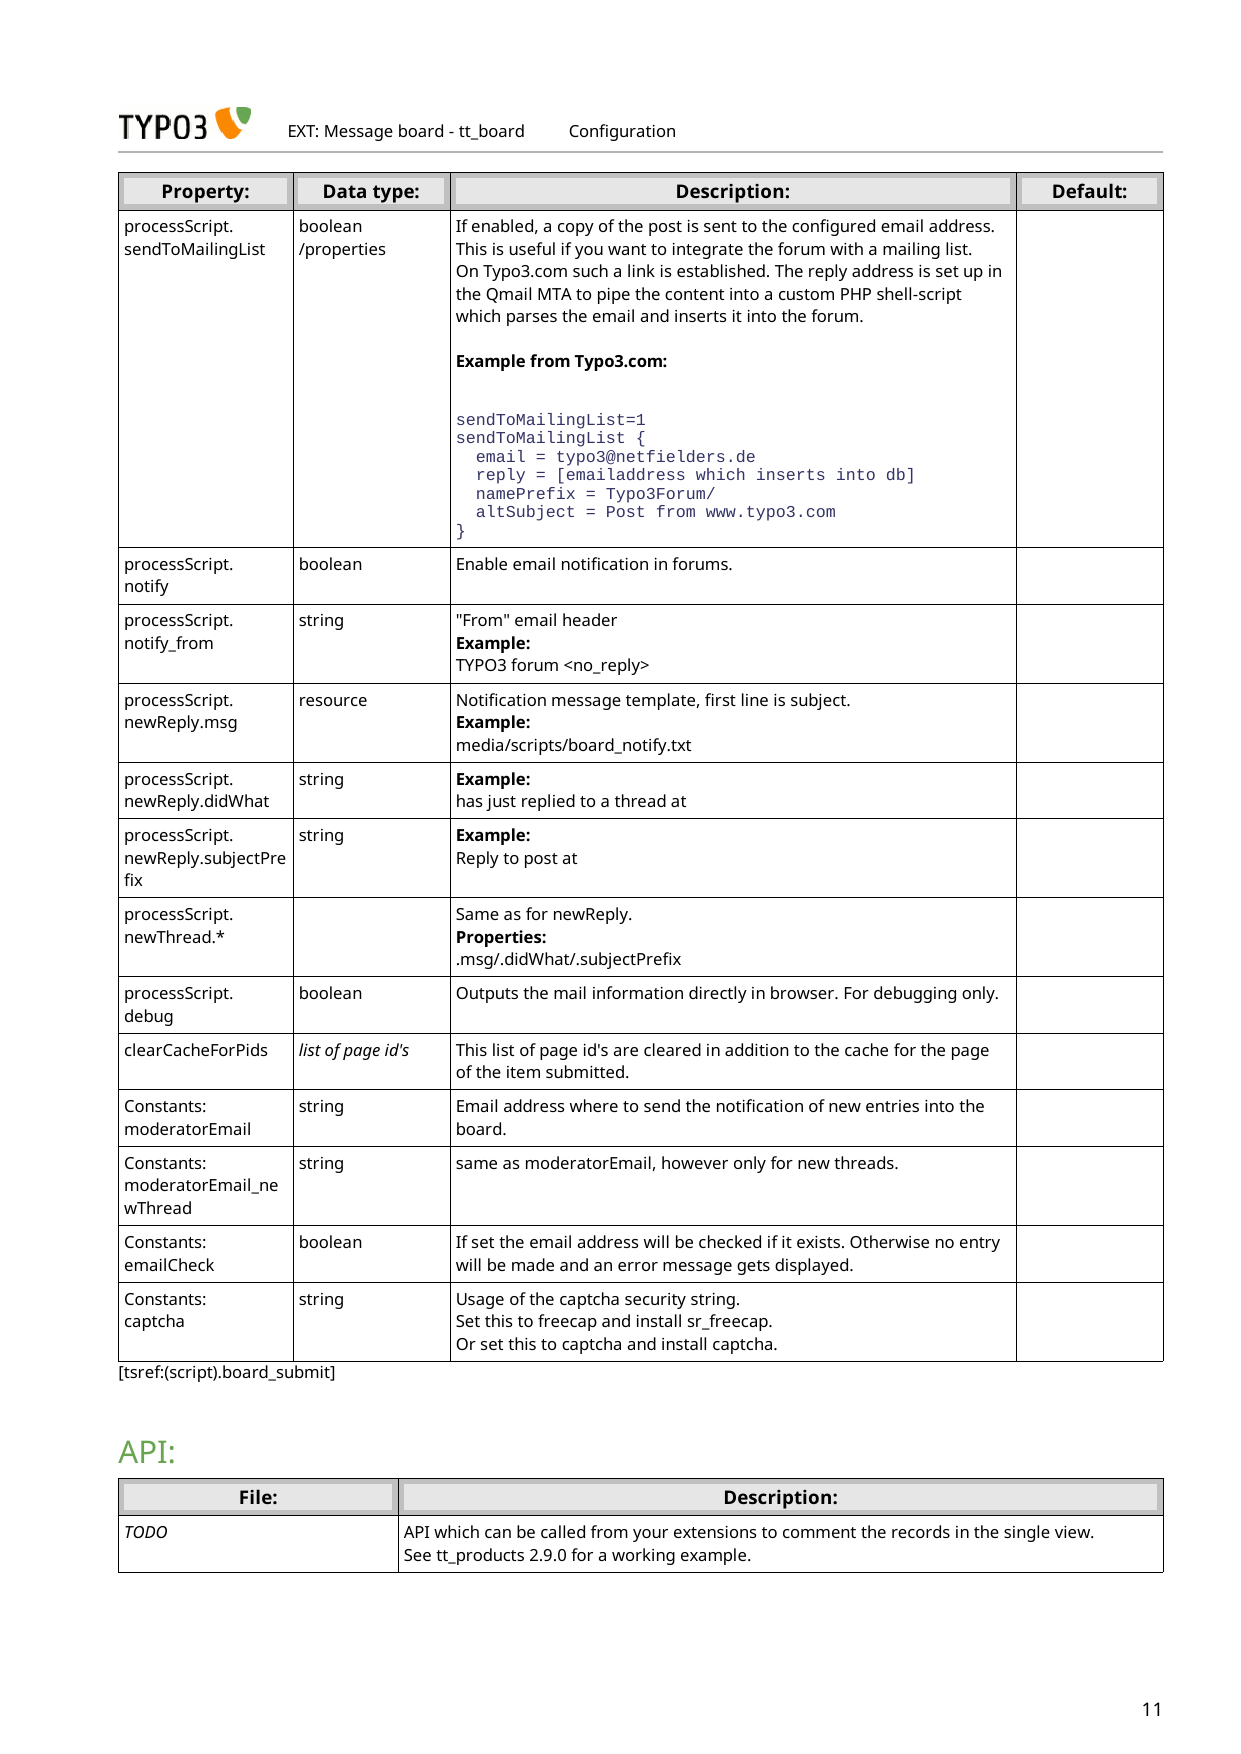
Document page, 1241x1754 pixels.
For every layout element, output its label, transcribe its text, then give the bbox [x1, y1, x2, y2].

table_cell Constants: captcha [119, 1283, 293, 1361]
text [tsref:(script).board_submit] [118, 1362, 1163, 1383]
table_cell [294, 898, 450, 976]
table_cell Notification message template, first line is subject. Example: media/scripts/board_notify.txt [451, 684, 1016, 762]
table_cell processScript. debug [119, 977, 293, 1033]
table_cell Constants: emailCheck [119, 1226, 293, 1282]
table_cell boolean [294, 977, 450, 1033]
table_cell Example: Reply to post at [451, 819, 1016, 897]
table_cell Constants: moderatorEmail [119, 1090, 293, 1146]
table_cell same as moderatorEmail, however only for new threads. [451, 1147, 1016, 1225]
table_cell processScript. newThread.* [119, 898, 293, 976]
table_cell [1017, 1226, 1163, 1282]
table_cell processScript. newReply.didWhat [119, 763, 293, 818]
table_cell [1017, 548, 1163, 604]
table_header File: [119, 1479, 398, 1515]
table_cell list of page id's [294, 1034, 450, 1089]
table_cell Same as for newReply. Properties: .msg/.didWhat/.subjectPrefix [451, 898, 1016, 976]
table_header Description: [451, 173, 1016, 210]
table_cell [1017, 977, 1163, 1033]
table_cell string [294, 763, 450, 818]
table_cell If set the email address will be checked if it exists. Otherwise no entry will be made and an error message gets displayed. [451, 1226, 1016, 1282]
table_cell [1017, 819, 1163, 897]
table_cell string [294, 1283, 450, 1361]
table_cell string [294, 1147, 450, 1225]
table_cell resource [294, 684, 450, 762]
picture [118, 106, 254, 139]
table_cell TODO [119, 1516, 398, 1572]
table_cell Example: has just replied to a thread at [451, 763, 1016, 818]
table_cell This list of page id's are cleared in addition to the cache for the page of the item submitted. [451, 1034, 1016, 1089]
table_cell processScript. newReply.subjectPrefix [119, 819, 293, 897]
table_cell [1017, 1283, 1163, 1361]
table_cell processScript. sendToMailingList [119, 211, 293, 547]
table_cell boolean [294, 548, 450, 604]
table_header Data type: [294, 173, 450, 210]
table_cell [1017, 1147, 1163, 1225]
table_cell processScript. notify [119, 548, 293, 604]
table_cell boolean [294, 1226, 450, 1282]
table_cell boolean /properties [294, 211, 450, 547]
table_cell string [294, 819, 450, 897]
table_header Property: [119, 173, 293, 210]
table_cell API which can be called from your extensions to comment the records in the single view. See tt_products 2.9.0 for a working example. [399, 1516, 1163, 1572]
table_cell Usage of the captcha security string. Set this to freecap and install sr_freecap. Or set this to captcha and install captcha. [451, 1283, 1016, 1361]
table_cell clearCacheForPids [119, 1034, 293, 1089]
table_cell processScript. newReply.msg [119, 684, 293, 762]
table_cell string [294, 605, 450, 683]
table_header Default: [1017, 173, 1163, 210]
table_cell "From" email header Example: TYPO3 forum <no_reply> [451, 605, 1016, 683]
table_cell [1017, 763, 1163, 818]
table_cell [1017, 1090, 1163, 1146]
table_cell [1017, 898, 1163, 976]
table_cell Constants: moderatorEmail_newThread [119, 1147, 293, 1225]
table_cell processScript. notify_from [119, 605, 293, 683]
table_cell Email address where to send the notification of new entries into the board. [451, 1090, 1016, 1146]
table_cell [1017, 1034, 1163, 1089]
table_cell string [294, 1090, 450, 1146]
table_cell If enabled, a copy of the post is sent to the configured email address. This is useful if you want to integrate the forum with a mailing list. On Typo3.com such a link is established. The reply address is set up in the Qmail MTA to pipe the content into a custom PHP shell-script which parses the email and inserts it into the forum. Example from Typo3.com: sendToMailingList=1 sendToMailingList { email = typo3@netfielders.de reply = [emailaddress which inserts into db] namePrefix = Typo3Forum/ altSubject = Post from www.typo3.com } [451, 211, 1016, 547]
table_header Description: [399, 1479, 1163, 1515]
table_cell Outputs the mail information directly in browser. For debugging only. [451, 977, 1016, 1033]
table_cell [1017, 211, 1163, 547]
subtitle API: [118, 1429, 1163, 1472]
table_cell [1017, 605, 1163, 683]
table_cell [1017, 684, 1163, 762]
table_cell Enable email notification in forums. [451, 548, 1016, 604]
